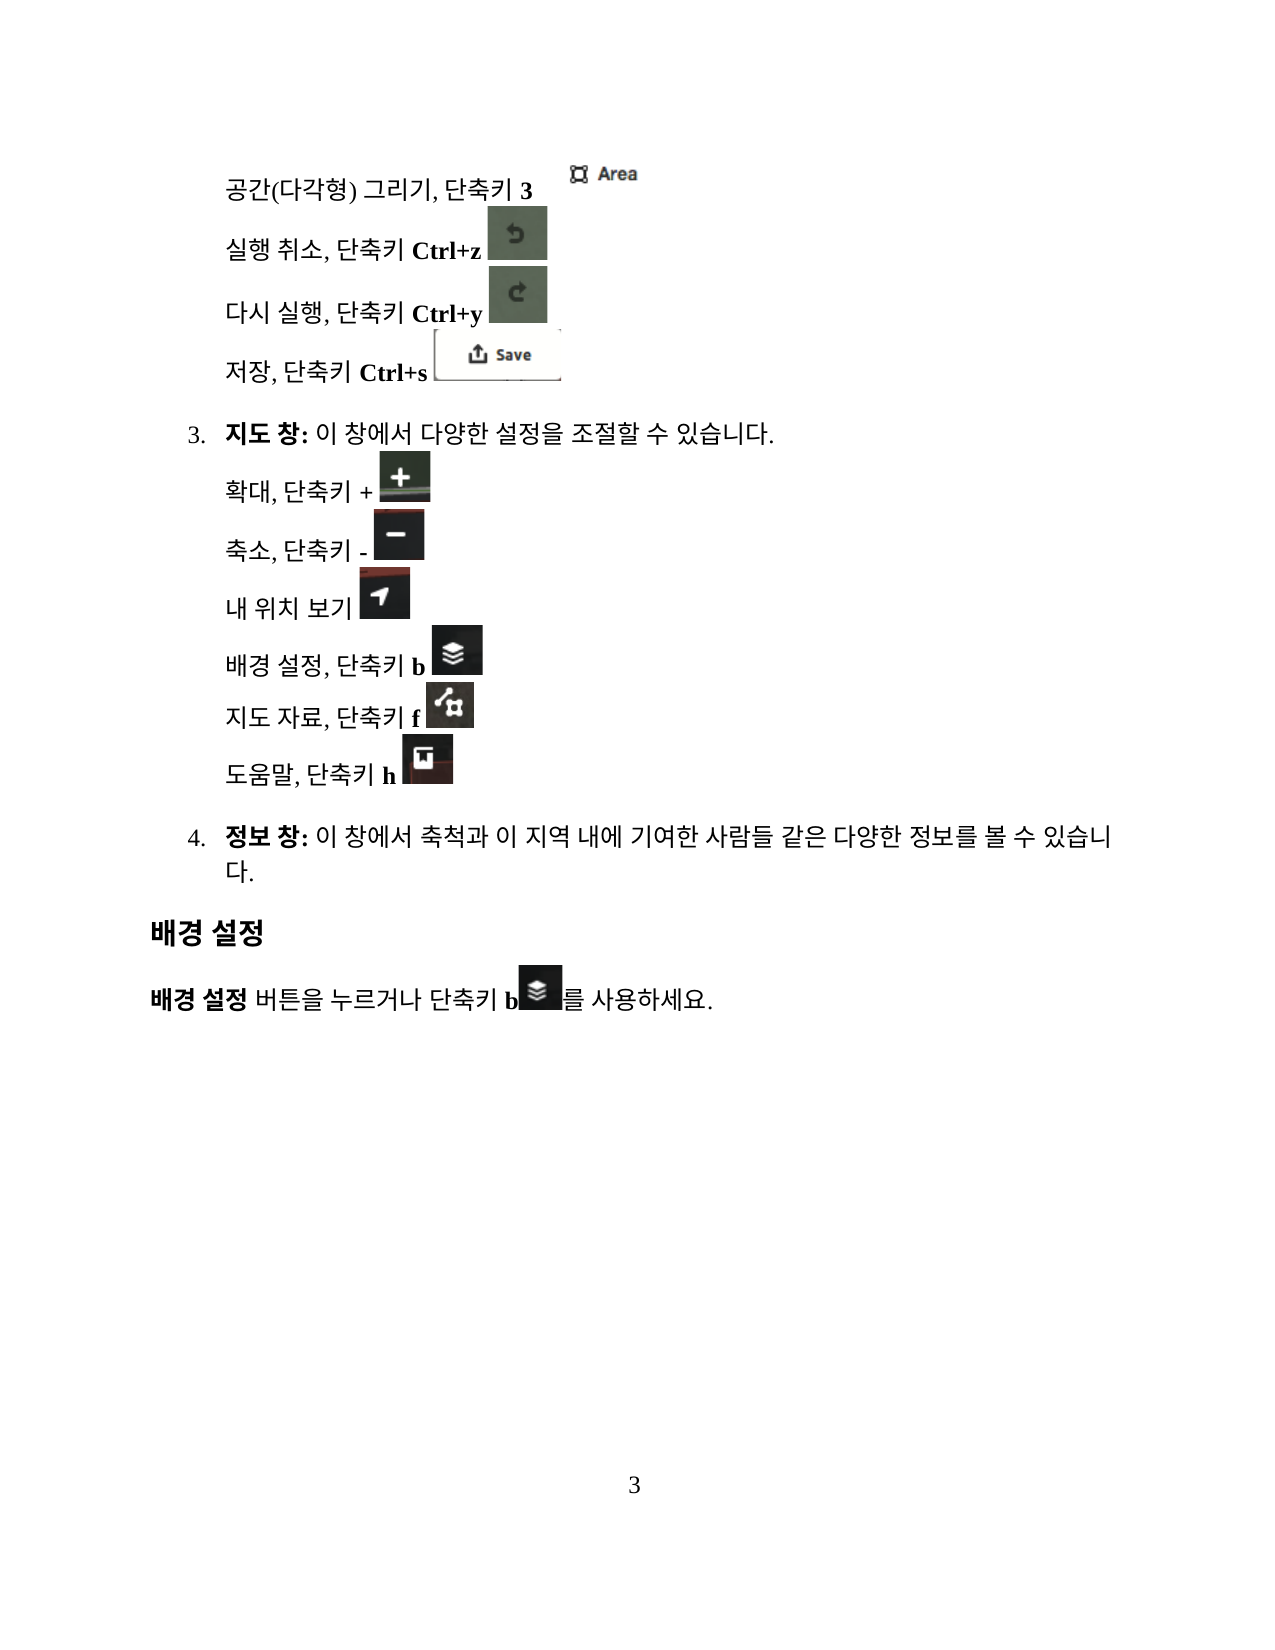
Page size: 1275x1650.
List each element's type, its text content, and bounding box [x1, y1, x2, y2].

text 배경 설정 버튼을 누르거나 단축키 b를 사용하세요. [150, 965, 1125, 1016]
picture [487, 206, 548, 260]
picture [488, 266, 548, 323]
list 정보 창: 이 창에서 축척과 이 지역 내에 기여한 사람들 같은 다양한 정보를 볼 수 있습니다. [187, 820, 1125, 888]
picture [426, 682, 474, 728]
picture [431, 625, 483, 675]
picture [518, 965, 563, 1010]
list 공간(다각형) 그리기, 단축키 3 실행 취소, 단축키 Ctrl+z 다시 실행, 단축키 Ctrl+y 저장, 단축키 Ctrl+s [187, 150, 1125, 417]
picture [402, 734, 454, 784]
subtitle 배경 설정 [150, 913, 1125, 953]
picture [433, 329, 562, 381]
picture [538, 150, 666, 200]
picture [373, 509, 425, 560]
list 지도 창: 이 창에서 다양한 설정을 조절할 수 있습니다. 확대, 단축키 + 축소, 단축키 - 내 위치 보기 배경 설정, 단축키 b 지도 자료, 단축키 f 도움말, 단축키 h [187, 417, 1125, 820]
picture [379, 451, 431, 502]
picture [359, 567, 411, 619]
